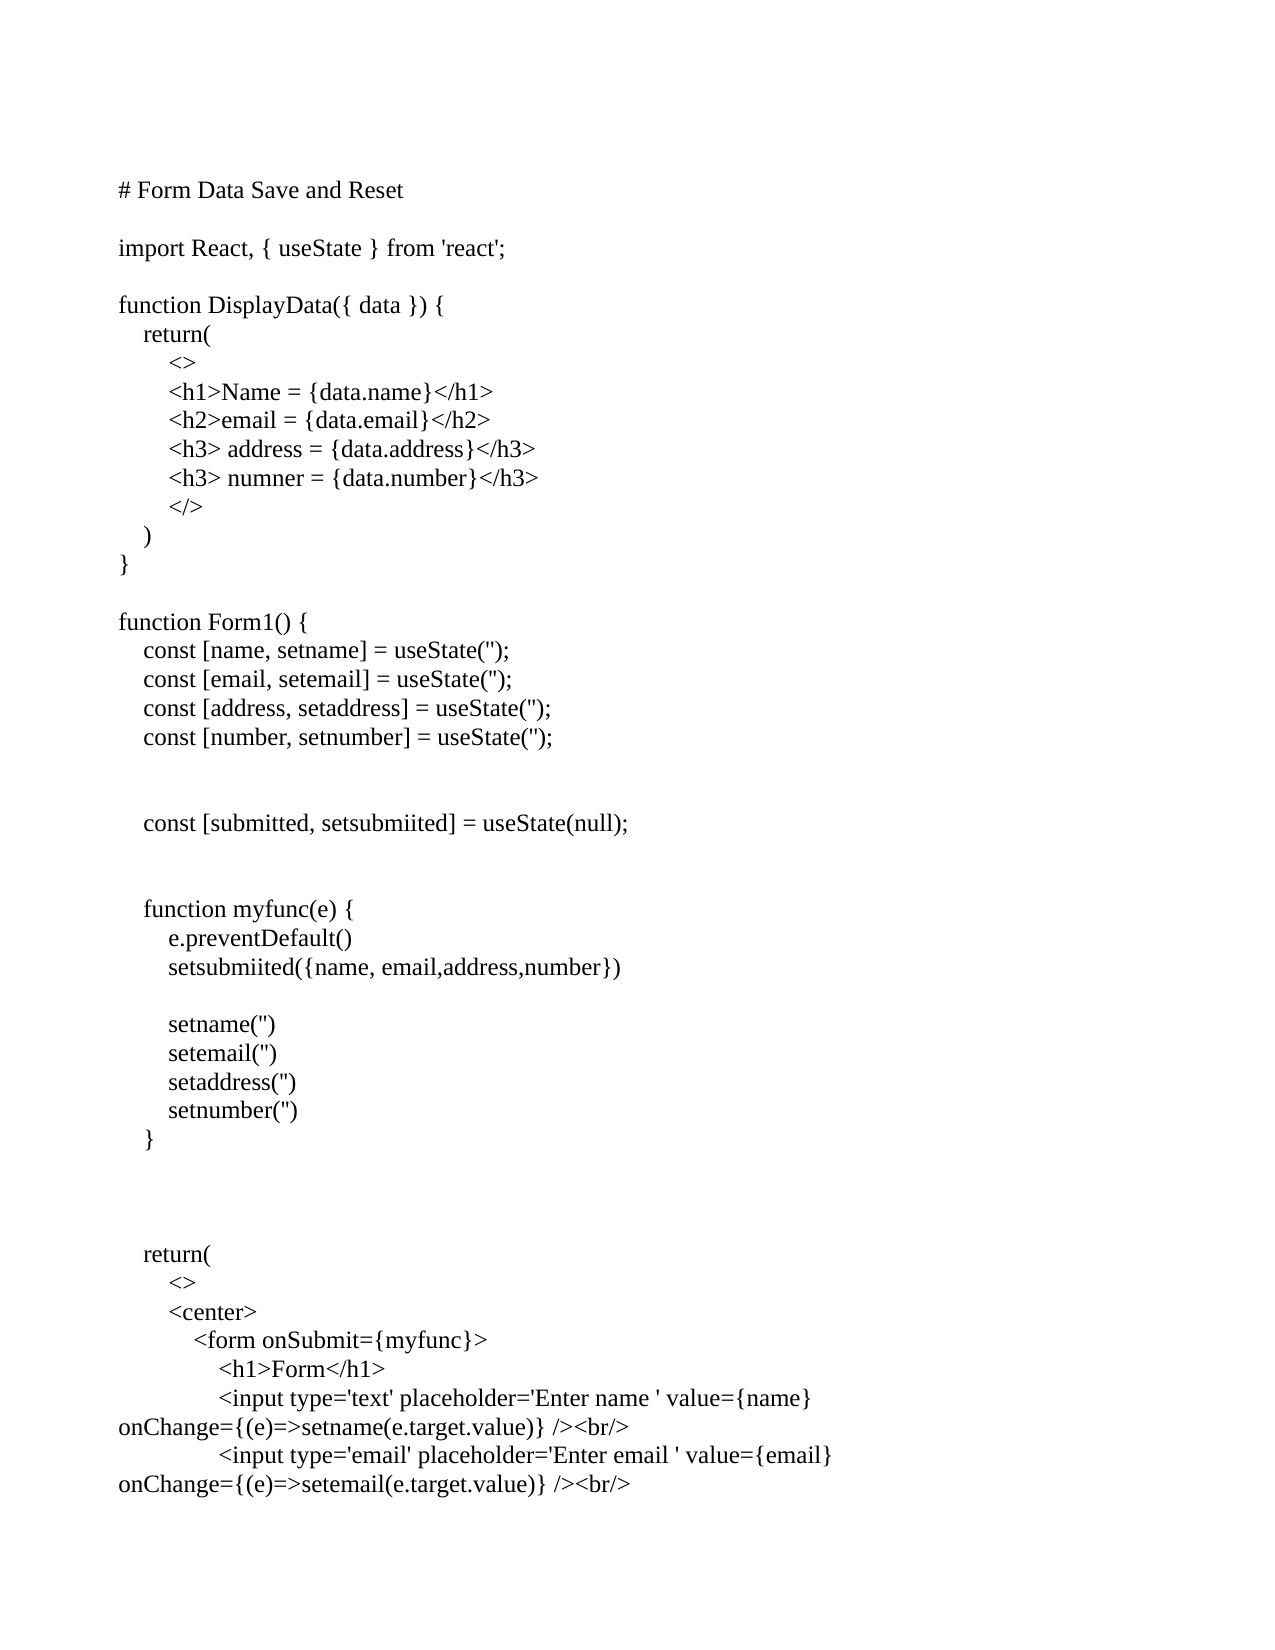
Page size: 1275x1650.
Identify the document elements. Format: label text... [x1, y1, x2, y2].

text <center> [118, 1297, 1157, 1326]
text <form onSubmit={myfunc}> [118, 1326, 1157, 1354]
text const [name, setname] = useState(''); [118, 636, 1157, 664]
text </> [118, 492, 1157, 521]
text <> [118, 1268, 1157, 1297]
text return( [118, 319, 1157, 348]
text <input type='email' placeholder='Enter email ' value={email} onChange={(e)=>setemail(e.target.value)} /><br/> [118, 1441, 1157, 1498]
text ) [118, 521, 1157, 549]
text <input type='text' placeholder='Enter name ' value={name} onChange={(e)=>setname(e.target.value)} /><br/> [118, 1383, 1157, 1441]
text const [number, setnumber] = useState(''); [118, 722, 1157, 751]
text setsubmiited({name, email,address,number}) [118, 952, 1157, 981]
text <> [118, 348, 1157, 377]
text setemail('') [118, 1038, 1157, 1067]
text import React, { useState } from 'react'; [118, 233, 1157, 262]
text const [submitted, setsubmiited] = useState(null); [118, 808, 1157, 837]
text } [118, 1124, 1157, 1153]
text setname('') [118, 1009, 1157, 1038]
text <h1>Name = {data.name}</h1> [118, 377, 1157, 406]
text const [email, setemail] = useState(''); [118, 664, 1157, 693]
text function Form1() { [118, 607, 1157, 636]
text setnumber('') [118, 1096, 1157, 1124]
text <h2>email = {data.email}</h2> [118, 406, 1157, 434]
text function DisplayData({ data }) { [118, 291, 1157, 319]
text function myfunc(e) { [118, 894, 1157, 923]
text } [118, 549, 1157, 578]
text <h3> numner = {data.number}</h3> [118, 463, 1157, 492]
text return( [118, 1239, 1157, 1268]
text <h3> address = {data.address}</h3> [118, 434, 1157, 463]
text # Form Data Save and Reset [118, 176, 1157, 204]
text setaddress('') [118, 1067, 1157, 1096]
text const [address, setaddress] = useState(''); [118, 693, 1157, 722]
text <h1>Form</h1> [118, 1354, 1157, 1383]
text e.preventDefault() [118, 923, 1157, 952]
